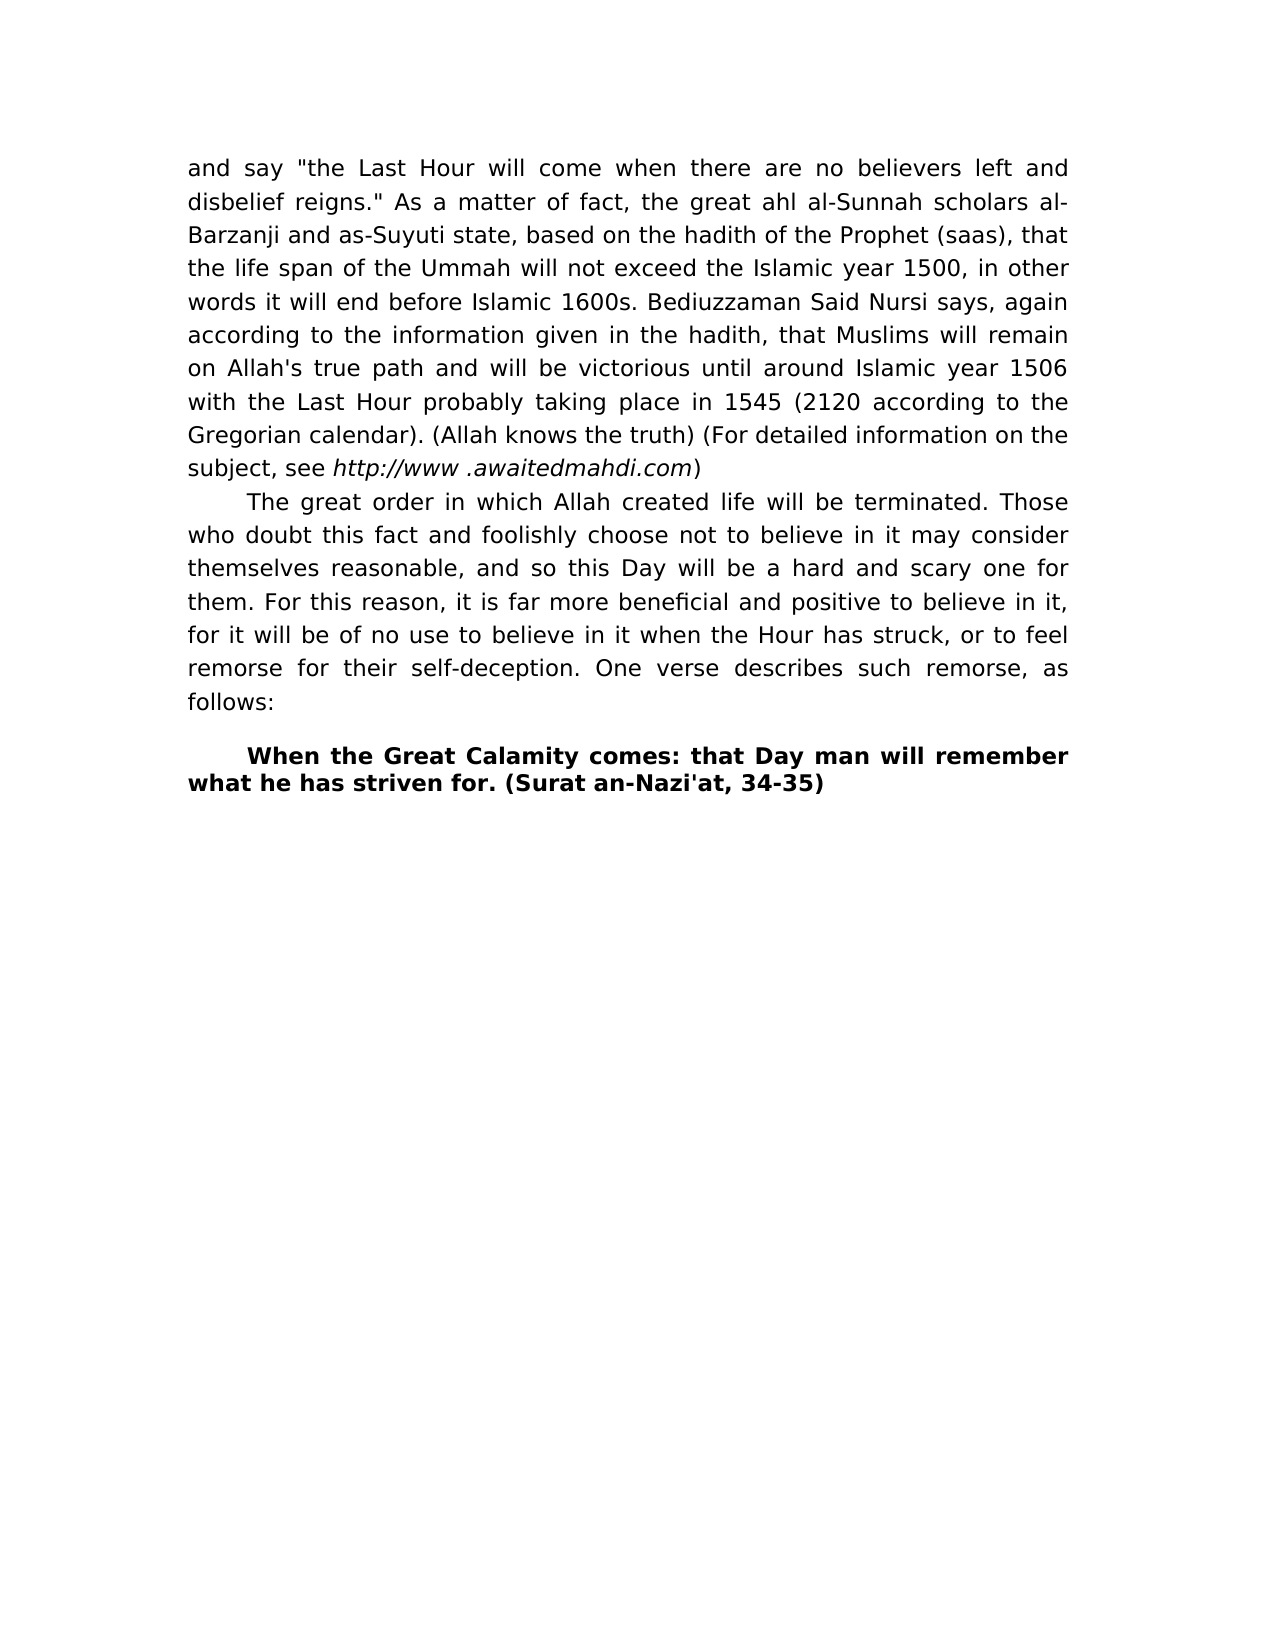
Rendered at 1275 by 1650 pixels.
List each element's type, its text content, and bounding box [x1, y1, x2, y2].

text and say "the Last Hour will come when there are no believers left and disbelief reigns." As a matter of fact, the great ahl al-Sunnah scholars al-Barzanji and as-Suyuti state, based on the hadith of the Prophet (saas), that the life span of the Ummah will not exceed the Islamic year 1500, in other words it will end before Islamic 1600s. Bediuzzaman Said Nursi says, again according to the information given in the hadith, that Muslims will remain on Allah's true path and will be victorious until around Islamic year 1506 with the Last Hour probably taking place in 1545 (2120 according to the Gregorian calendar). (Allah knows the truth) (For detailed information on the subject, see http://www .awaitedmahdi.com) [187, 150, 1070, 483]
text When the Great Calamity comes: that Day man will remember what he has striven for. (Surat an-Nazi'at, 34-35) [187, 743, 1070, 797]
text The great order in which Allah created life will be terminated. Those who doubt this fact and foolishly choose not to believe in it may consider themselves reasonable, and so this Day will be a hard and scary one for them. For this reason, it is far more beneficial and positive to believe in it, for it will be of no use to believe in it when the Hour has struck, or to feel remorse for their self-deception. One verse describes such remorse, as follows: [187, 483, 1070, 717]
